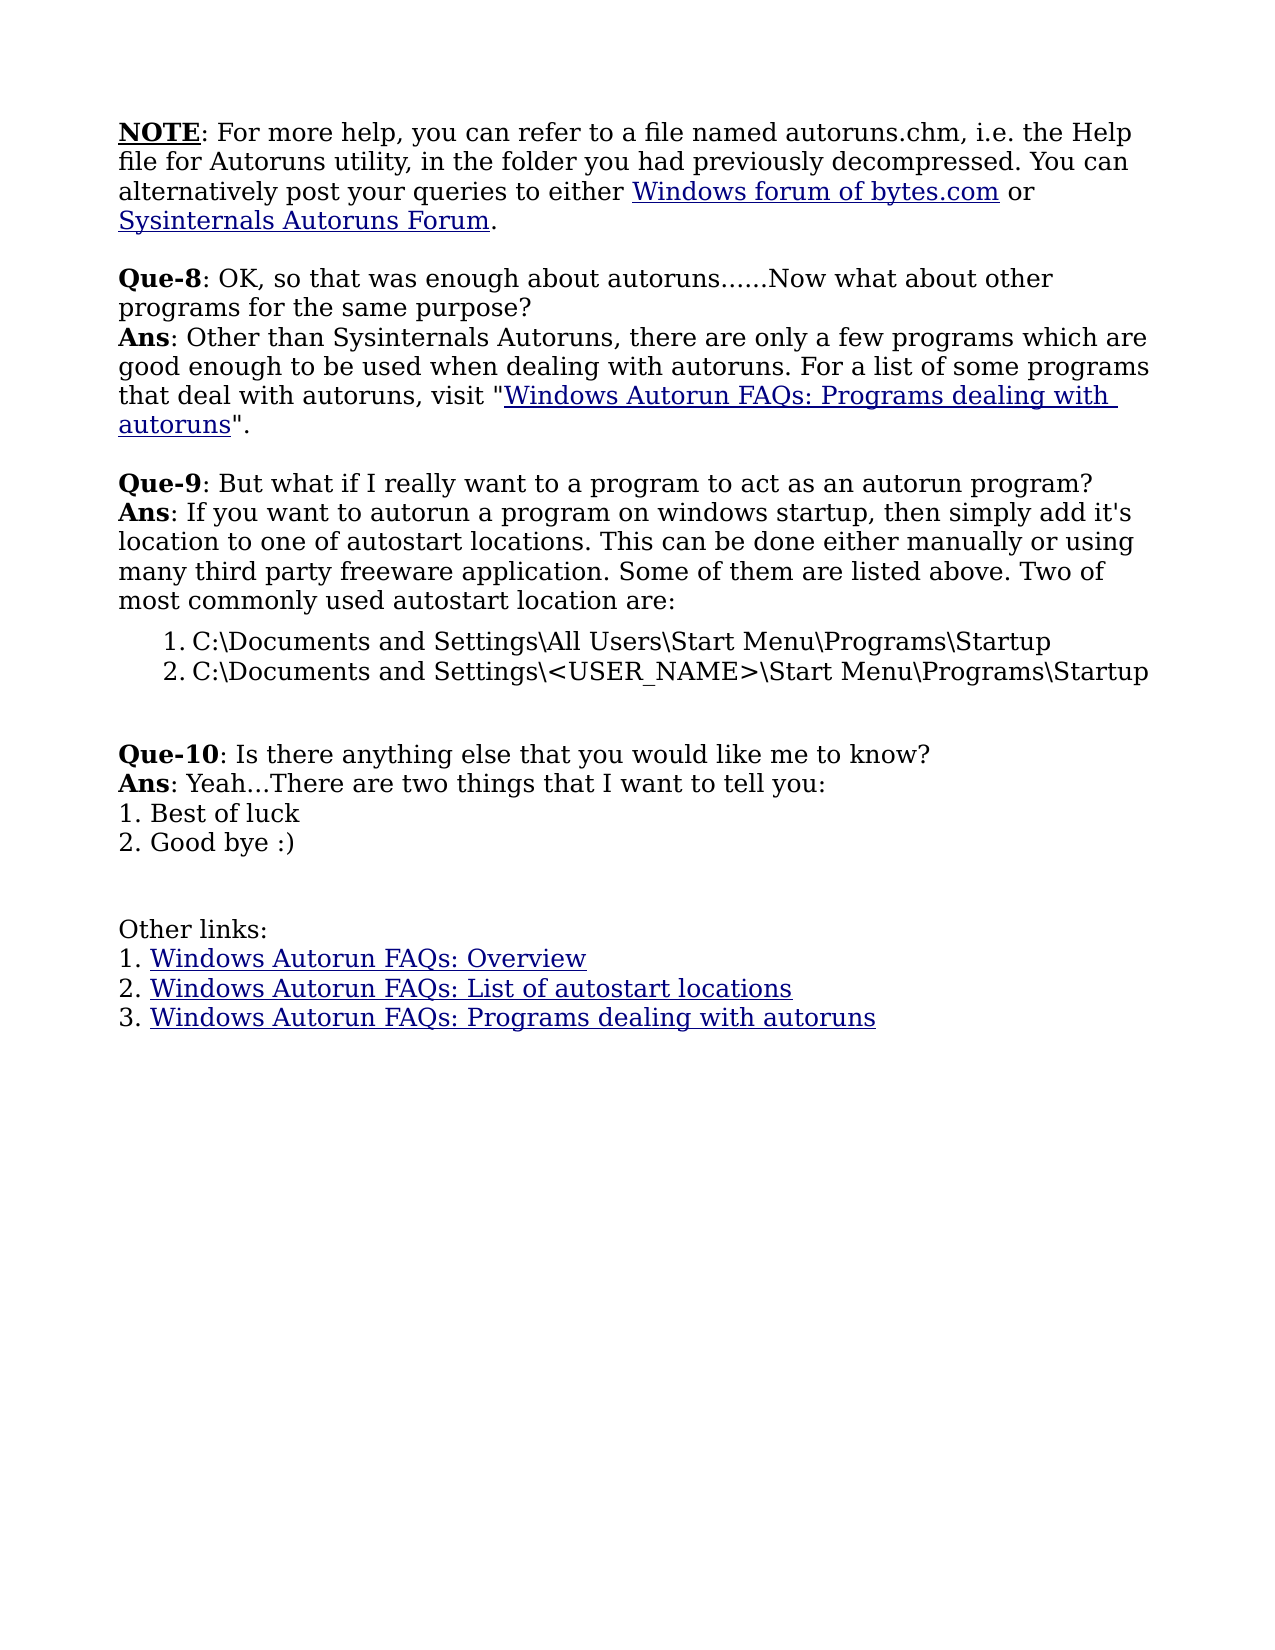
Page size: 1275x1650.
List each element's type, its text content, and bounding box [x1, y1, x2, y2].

list C:\Documents and Settings\<USER_NAME>\Start Menu\Programs\Startup [162, 657, 1157, 686]
list C:\Documents and Settings\All Users\Start Menu\Programs\Startup [162, 627, 1157, 657]
text Que-10: Is there anything else that you would like me to know? Ans: Yeah...There are two things that I want to tell you: 1. Best of luck 2. Good bye :) Other links: 1. Windows Autorun FAQs: Overview 2. Windows Autorun FAQs: List of autostart locations 3. Windows Autorun FAQs: Programs dealing with autoruns [118, 740, 1157, 1032]
text NOTE: For more help, you can refer to a file named autoruns.chm, i.e. the Help file for Autoruns utility, in the folder you had previously decompressed. You can alternatively post your queries to either Windows forum of bytes.com or Sysinternals Autoruns Forum. Que-8: OK, so that was enough about autoruns......Now what about other programs for the same purpose? Ans: Other than Sysinternals Autoruns, there are only a few programs which are good enough to be used when dealing with autoruns. For a list of some programs that deal with autoruns, visit "Windows Autorun FAQs: Programs dealing with autoruns". Que-9: But what if I really want to a program to act as an autorun program? Ans: If you want to autorun a program on windows startup, then simply add it's location to one of autostart locations. This can be done either manually or using many third party freeware application. Some of them are listed above. Two of most commonly used autostart location are: [118, 118, 1157, 615]
